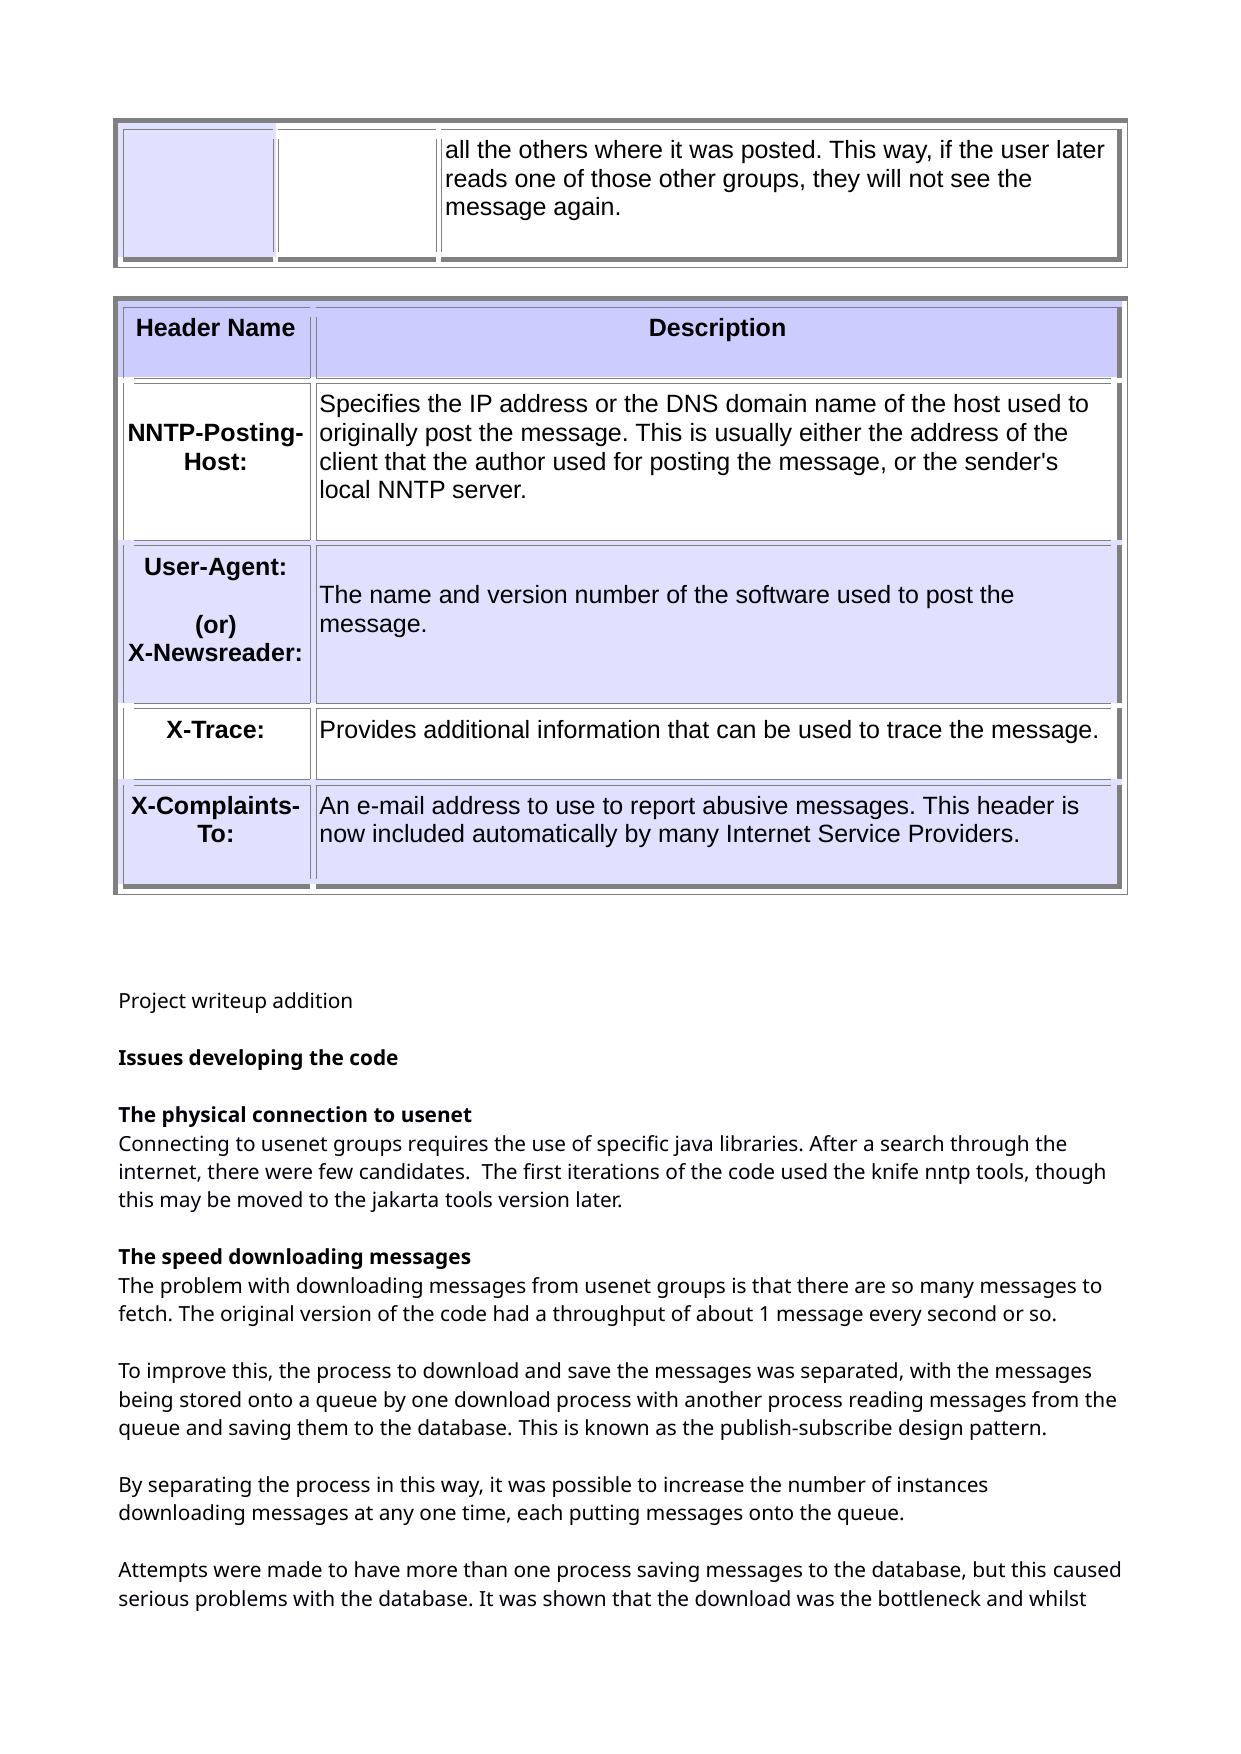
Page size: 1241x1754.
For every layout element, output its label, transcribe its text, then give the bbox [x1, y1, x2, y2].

text The physical connection to usenet [118, 1100, 1122, 1129]
text To improve this, the process to download and save the messages was separated, with the messages being stored onto a queue by one download process with another process reading messages from the queue and saving them to the database. This is known as the publish-subscribe design pattern. [118, 1356, 1122, 1442]
text The speed downloading messages [118, 1242, 1122, 1271]
text Issues developing the code [118, 1043, 1122, 1072]
table_cell X-Complaints-To: [118, 779, 313, 884]
text Attempts were made to have more than one process saving messages to the database, but this caused serious problems with the database. It was shown that the download was the bottleneck and whilst [118, 1555, 1122, 1612]
table_cell [276, 123, 439, 257]
table_header Header Name [118, 301, 313, 377]
table_cell The name and version number of the software used to post the message. [313, 540, 1122, 703]
text Project writeup addition [118, 987, 1122, 1015]
table_cell X-Trace: [118, 703, 313, 779]
table_cell [118, 123, 276, 257]
table_cell An e-mail address to use to report abusive messages. This header is now included automatically by many Internet Service Providers. [313, 779, 1122, 884]
table_cell NNTP-Posting-Host: [118, 378, 313, 540]
table_cell Specifies the IP address or the DNS domain name of the host used to originally post the message. This is usually either the address of the client that the author used for posting the message, or the sender's local NNTP server. [313, 378, 1122, 540]
table_header Description [313, 301, 1122, 377]
table_cell all the others where it was posted. This way, if the user later reads one of those other groups, they will not see the message again. [439, 123, 1122, 257]
text By separating the process in this way, it was possible to increase the number of instances downloading messages at any one time, each putting messages onto the queue. [118, 1470, 1122, 1527]
table_cell Provides additional information that can be used to trace the message. [313, 703, 1122, 779]
text Connecting to usenet groups requires the use of specific java libraries. After a search through the internet, there were few candidates. The first iterations of the code used the knife nntp tools, though this may be moved to the jakarta tools version later. [118, 1129, 1122, 1214]
table_cell User-Agent: (or) X-Newsreader: [118, 540, 313, 703]
text The problem with downloading messages from usenet groups is that there are so many messages to fetch. The original version of the code had a throughput of about 1 message every second or so. [118, 1271, 1122, 1328]
